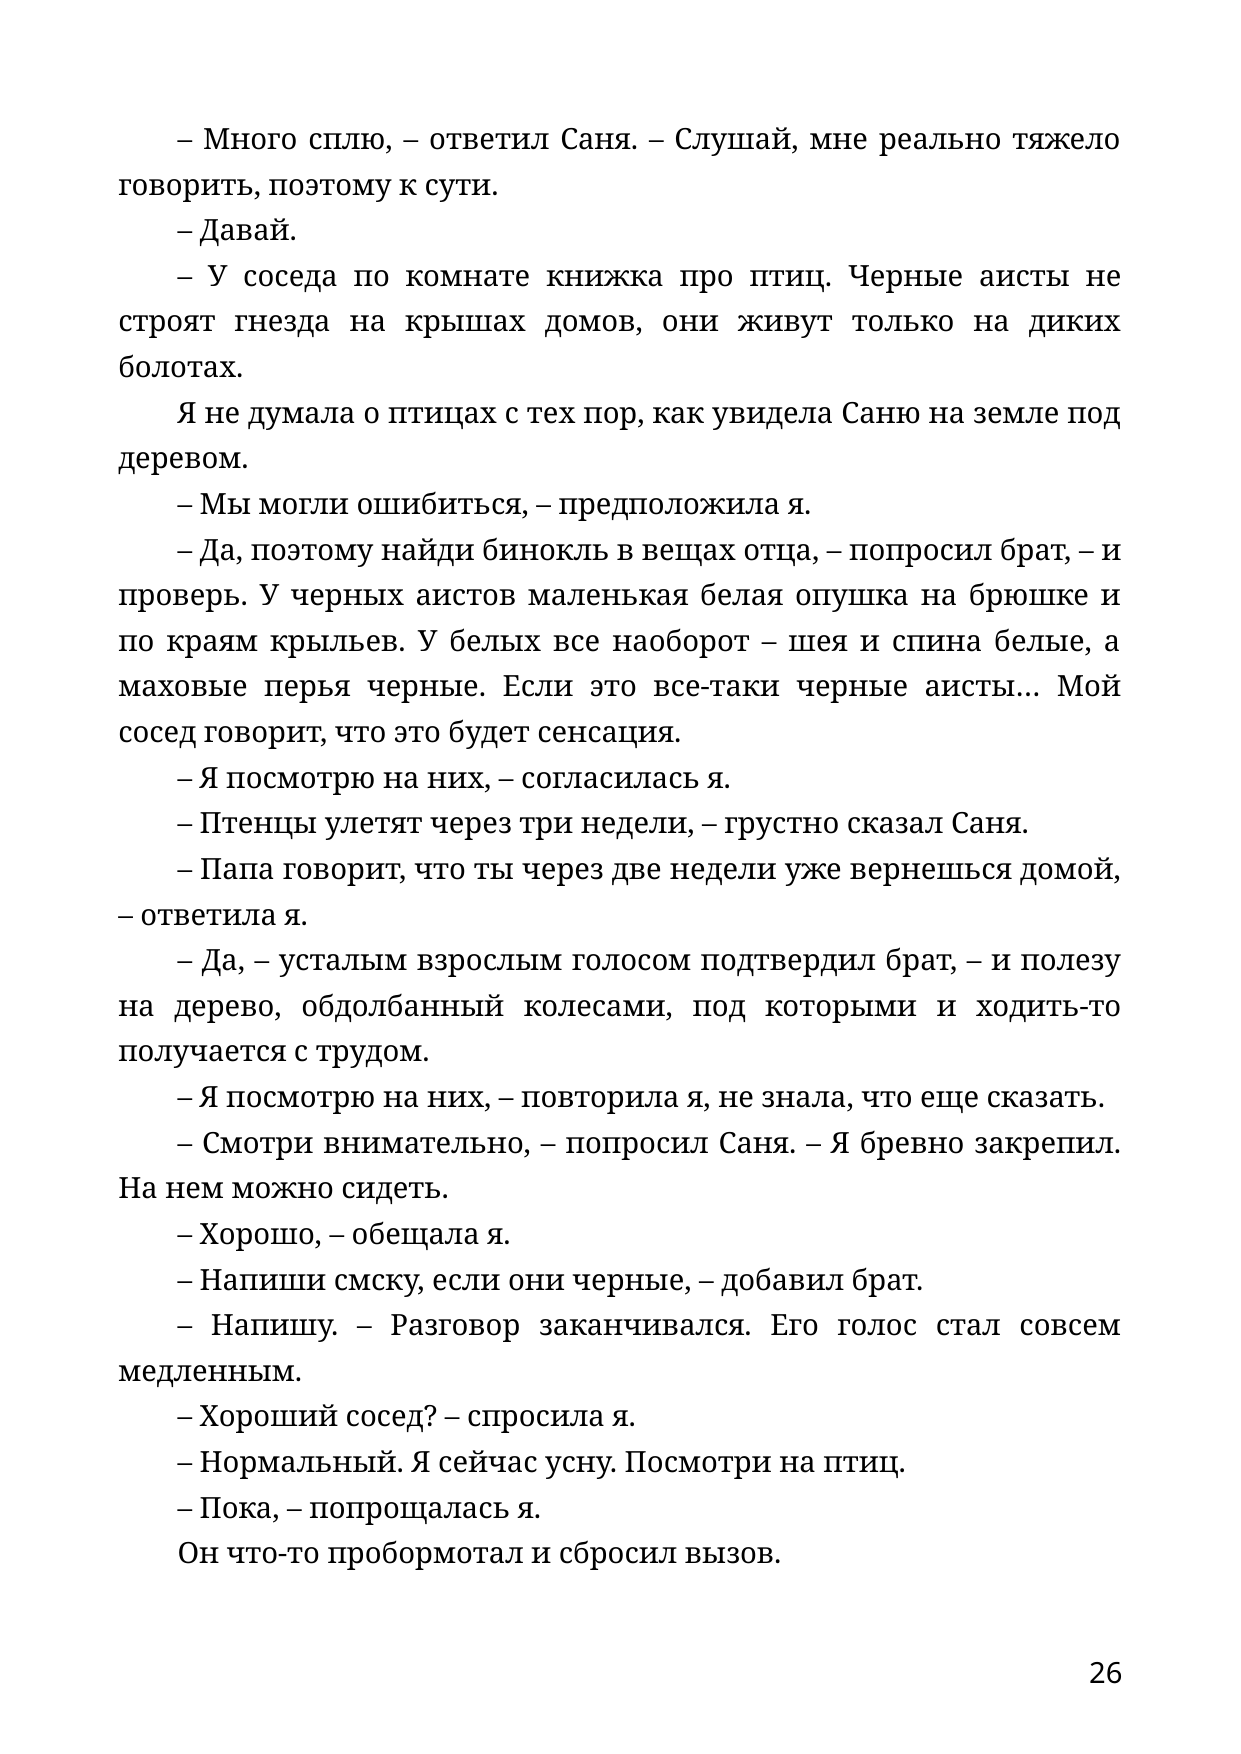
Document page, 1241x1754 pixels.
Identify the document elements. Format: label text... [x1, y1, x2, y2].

text – Пока, – попрощалась я. [118, 1487, 1122, 1527]
text – Мы могли ошибиться, – предположила я. [118, 483, 1122, 523]
text – Я посмотрю на них, – согласилась я. [118, 757, 1122, 797]
text – Много сплю, – ответил Саня. – Слушай, мне реально тяжело говорить, поэтому к сути. [118, 118, 1122, 203]
text Я не думала о птицах с тех пор, как увидела Саню на земле под деревом. [118, 392, 1122, 477]
text – Да, поэтому найди бинокль в вещах отца, – попросил брат, – и проверь. У черных аистов маленькая белая опушка на брюшке и по краям крыльев. У белых все наоборот – шея и спина белые, а маховые перья черные. Если это все-таки черные аисты… Мой сосед говорит, что это будет сенсация. [118, 529, 1122, 751]
text – Хорошо, – обещала я. [118, 1213, 1122, 1253]
text – Смотри внимательно, – попросил Саня. – Я бревно закрепил. На нем можно сидеть. [118, 1122, 1122, 1207]
text – Папа говорит, что ты через две недели уже вернешься домой, – ответила я. [118, 848, 1122, 933]
text – Да, – усталым взрослым голосом подтвердил брат, – и полезу на дерево, обдолбанный колесами, под которыми и ходить-то получается с трудом. [118, 939, 1122, 1070]
text – Птенцы улетят через три недели, – грустно сказал Саня. [118, 802, 1122, 842]
text – У соседа по комнате книжка про птиц. Черные аисты не строят гнезда на крышах домов, они живут только на диких болотах. [118, 255, 1122, 386]
text – Хороший сосед? – спросила я. [118, 1396, 1122, 1435]
text – Я посмотрю на них, – повторила я, не знала, что еще сказать. [118, 1076, 1122, 1116]
text – Давай. [118, 209, 1122, 249]
text – Напишу. – Разговор заканчивался. Его голос стал совсем медленным. [118, 1304, 1122, 1390]
text Он что-то пробормотал и сбросил вызов. [118, 1532, 1122, 1572]
text – Напиши смску, если они черные, – добавил брат. [118, 1259, 1122, 1298]
text – Нормальный. Я сейчас усну. Посмотри на птиц. [118, 1441, 1122, 1481]
